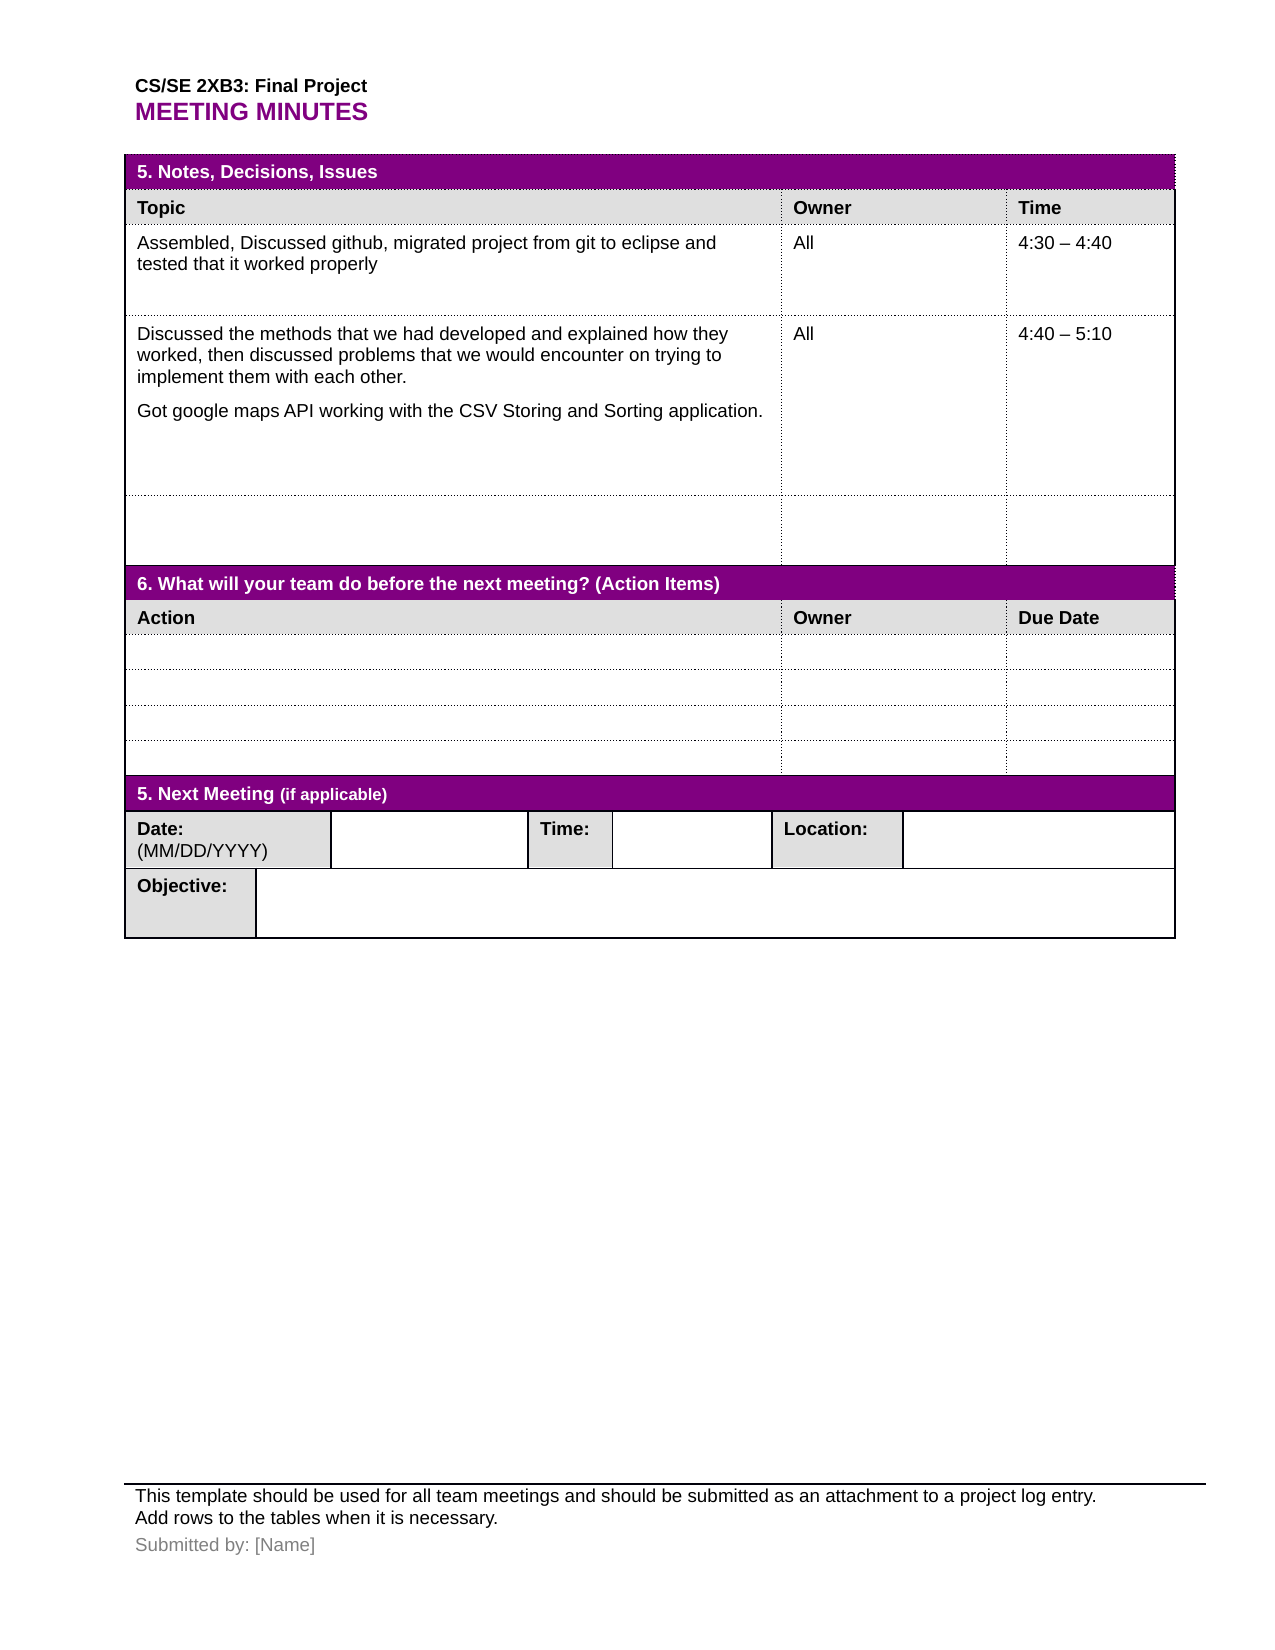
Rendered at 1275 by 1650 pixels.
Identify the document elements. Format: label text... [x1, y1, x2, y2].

table_cell 4:30 – 4:40 [1006, 224, 1174, 315]
table_cell Due Date [1006, 600, 1174, 634]
table_cell Action [126, 600, 781, 634]
table_cell Discussed the methods that we had developed and explained how they worked, then discussed problems that we would encounter on trying to implement them with each other. Got google maps API working with the CSV Storing and Sorting application. [126, 315, 781, 495]
table_cell [781, 669, 1006, 704]
table_cell [126, 495, 781, 564]
table_cell Topic [126, 189, 781, 224]
table_cell [1006, 740, 1174, 775]
table_cell Date: (MM/DD/YYYY) [126, 812, 330, 867]
table_cell 6. What will your team do before the next meeting? (Action Items) [126, 566, 1175, 600]
table_cell 5. Next Meeting (if applicable) [126, 776, 1174, 810]
table_cell Assembled, Discussed github, migrated project from git to eclipse and tested that it worked properly [126, 224, 781, 315]
table_cell [126, 705, 781, 739]
table_cell [126, 669, 781, 704]
table_cell [257, 869, 1174, 937]
subtitle MEETING MINUTES [135, 97, 1140, 125]
table_cell [781, 634, 1006, 669]
table_cell All [781, 224, 1006, 315]
table_cell [332, 812, 527, 867]
table_cell [1006, 495, 1174, 564]
table_cell [1006, 669, 1174, 704]
table_cell [126, 740, 781, 775]
table_cell [613, 812, 771, 867]
table_cell Time [1006, 189, 1174, 224]
table_cell [904, 812, 1174, 867]
table_cell Owner [781, 600, 1006, 634]
table_cell [126, 634, 781, 669]
table_cell [1006, 634, 1174, 669]
table_cell Objective: [126, 869, 255, 937]
table_cell [781, 740, 1006, 775]
table_cell Owner [781, 189, 1006, 224]
table_cell [781, 495, 1006, 564]
table_cell Time: [529, 812, 612, 867]
table_cell All [781, 315, 1006, 495]
table_header 5. Notes, Decisions, Issues [126, 154, 1175, 189]
table_cell [1006, 705, 1174, 739]
table_cell 4:40 – 5:10 [1006, 315, 1174, 495]
table_cell Location: [773, 812, 902, 867]
table_cell [781, 705, 1006, 739]
